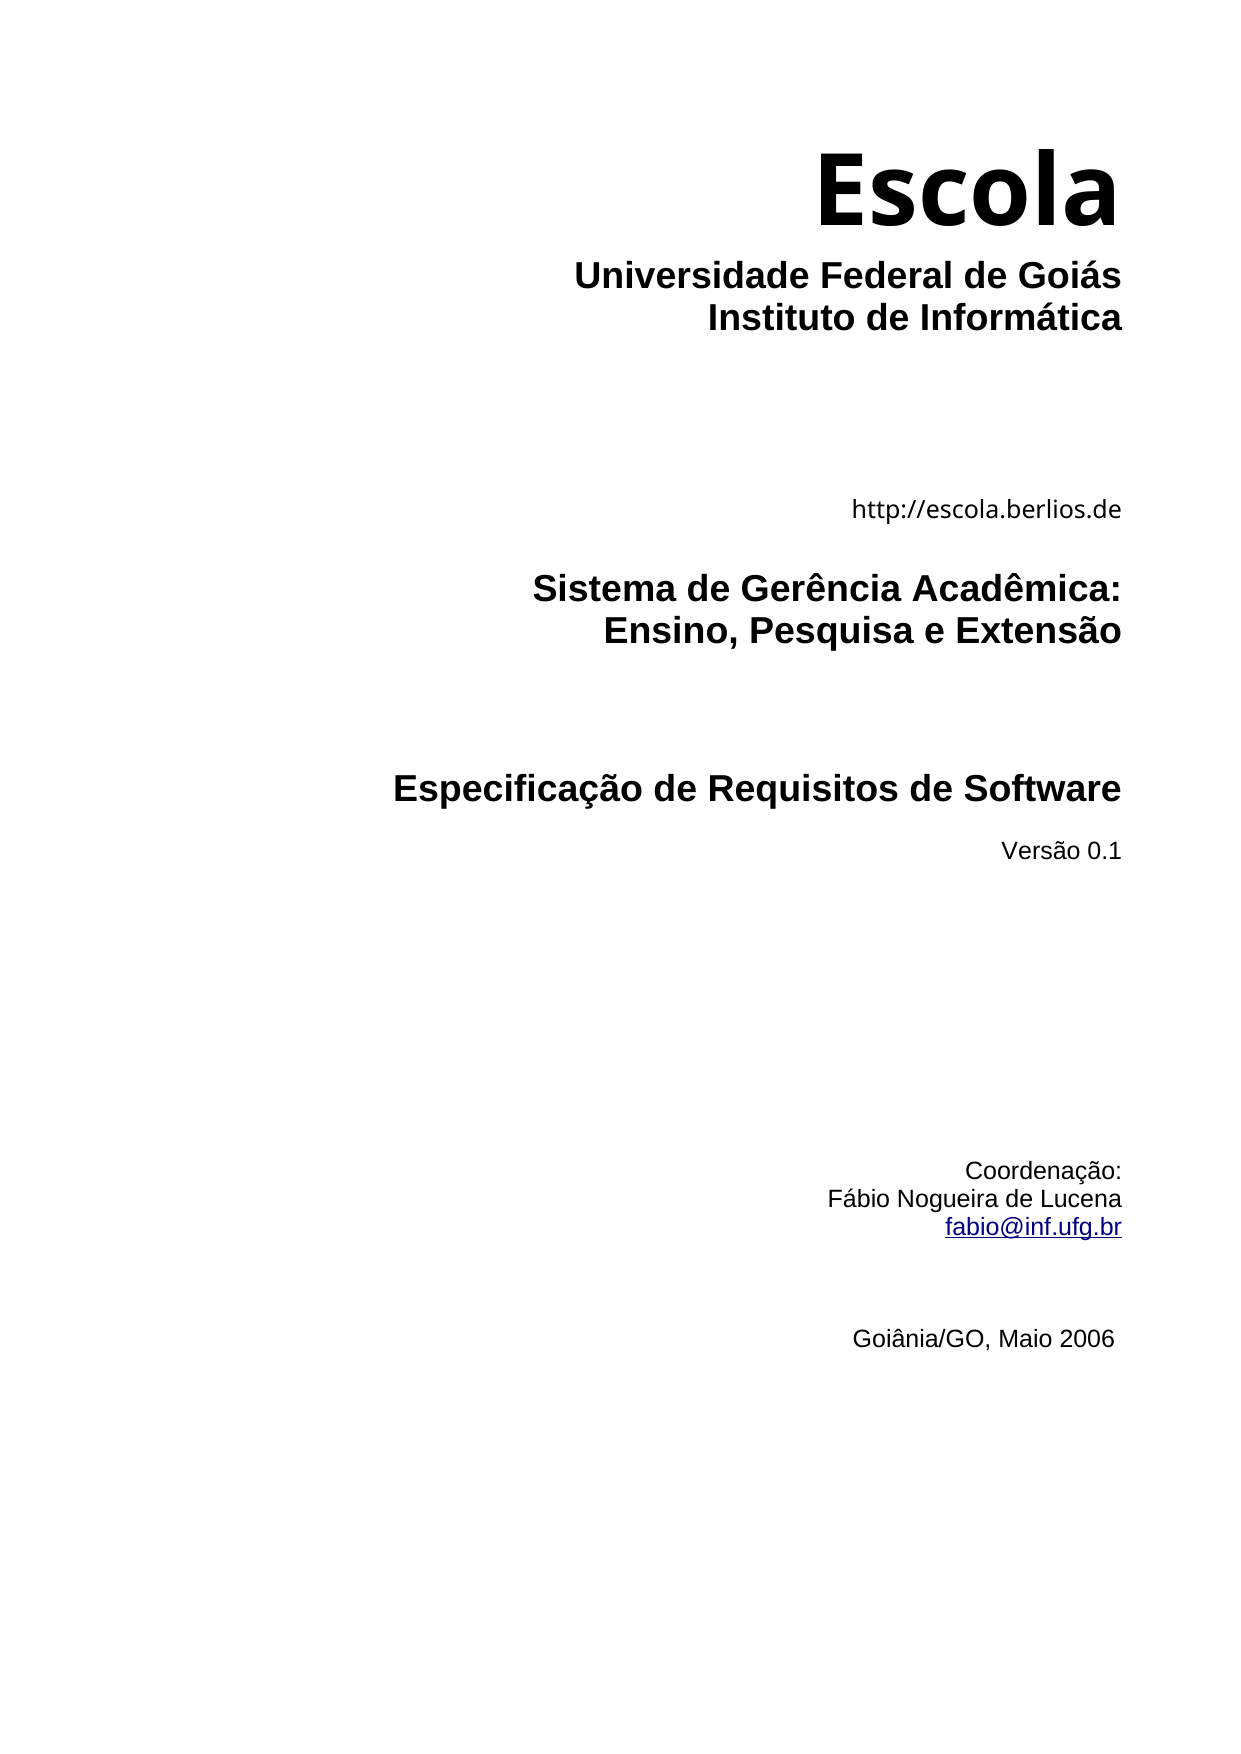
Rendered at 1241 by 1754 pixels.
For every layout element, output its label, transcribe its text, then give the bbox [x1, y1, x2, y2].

title Especificação de Requisitos de Software [118, 767, 1122, 809]
text Fábio Nogueira de Lucena fabio@inf.ufg.br [118, 1185, 1122, 1241]
text Coordenação: [118, 1157, 1122, 1185]
title Escola Universidade Federal de Goiás Instituto de Informática [118, 118, 1122, 338]
title Versão 0.1 [118, 837, 1122, 865]
title http://escola.berlios.de Sistema de Gerência Acadêmica: Ensino, Pesquisa e Extensão [118, 491, 1122, 651]
text Goiânia/GO, Maio 2006 [118, 1325, 1122, 1353]
